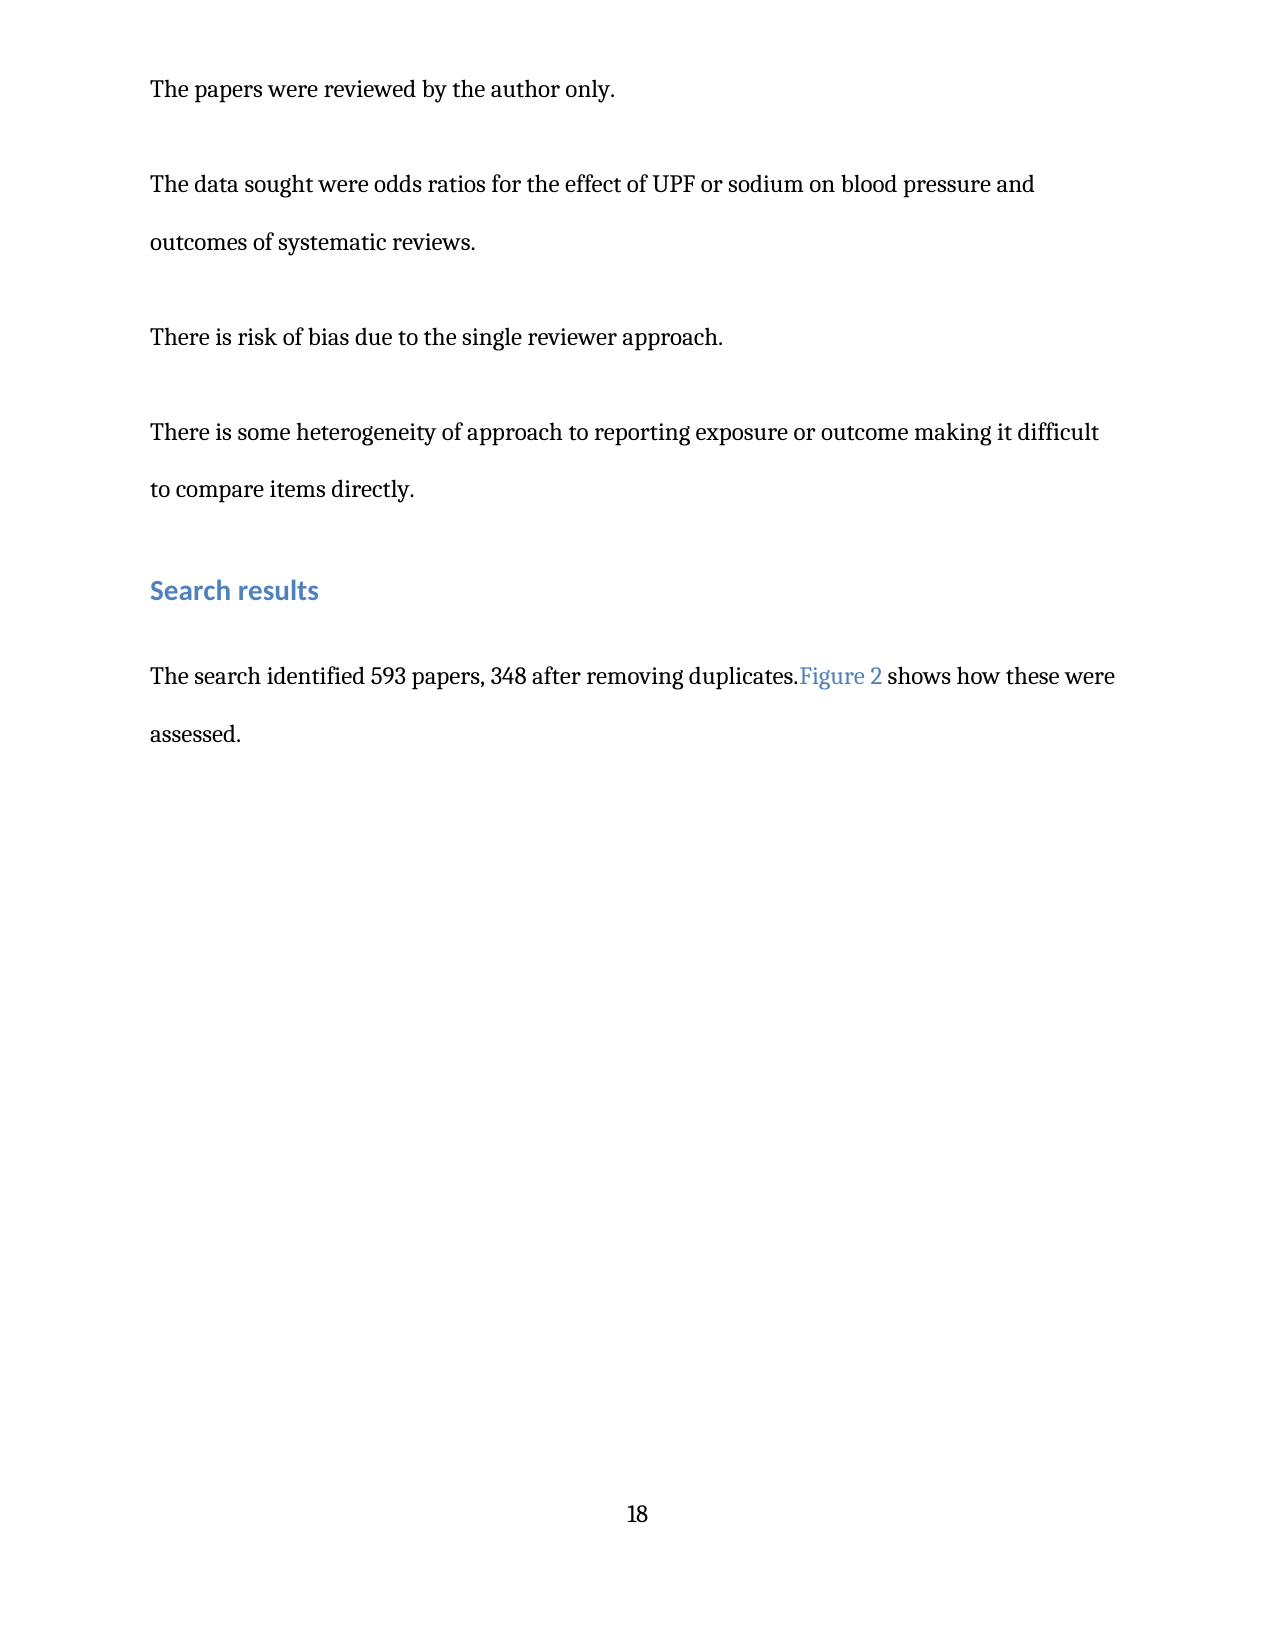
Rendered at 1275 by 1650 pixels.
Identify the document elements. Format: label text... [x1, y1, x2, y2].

text The papers were reviewed by the author only. [150, 75, 1125, 104]
subtitle Search results [150, 572, 1125, 608]
text The search identified 593 papers, 348 after removing duplicates.Figure 2 shows how these were assessed. [150, 662, 1125, 748]
text The data sought were odds ratios for the effect of UPF or sodium on blood pressure and outcomes of systematic reviews. [150, 170, 1125, 256]
text There is risk of bias due to the single reviewer approach. [150, 322, 1125, 351]
text There is some heterogeneity of approach to reporting exposure or outcome making it difficult to compare items directly. [150, 417, 1125, 504]
